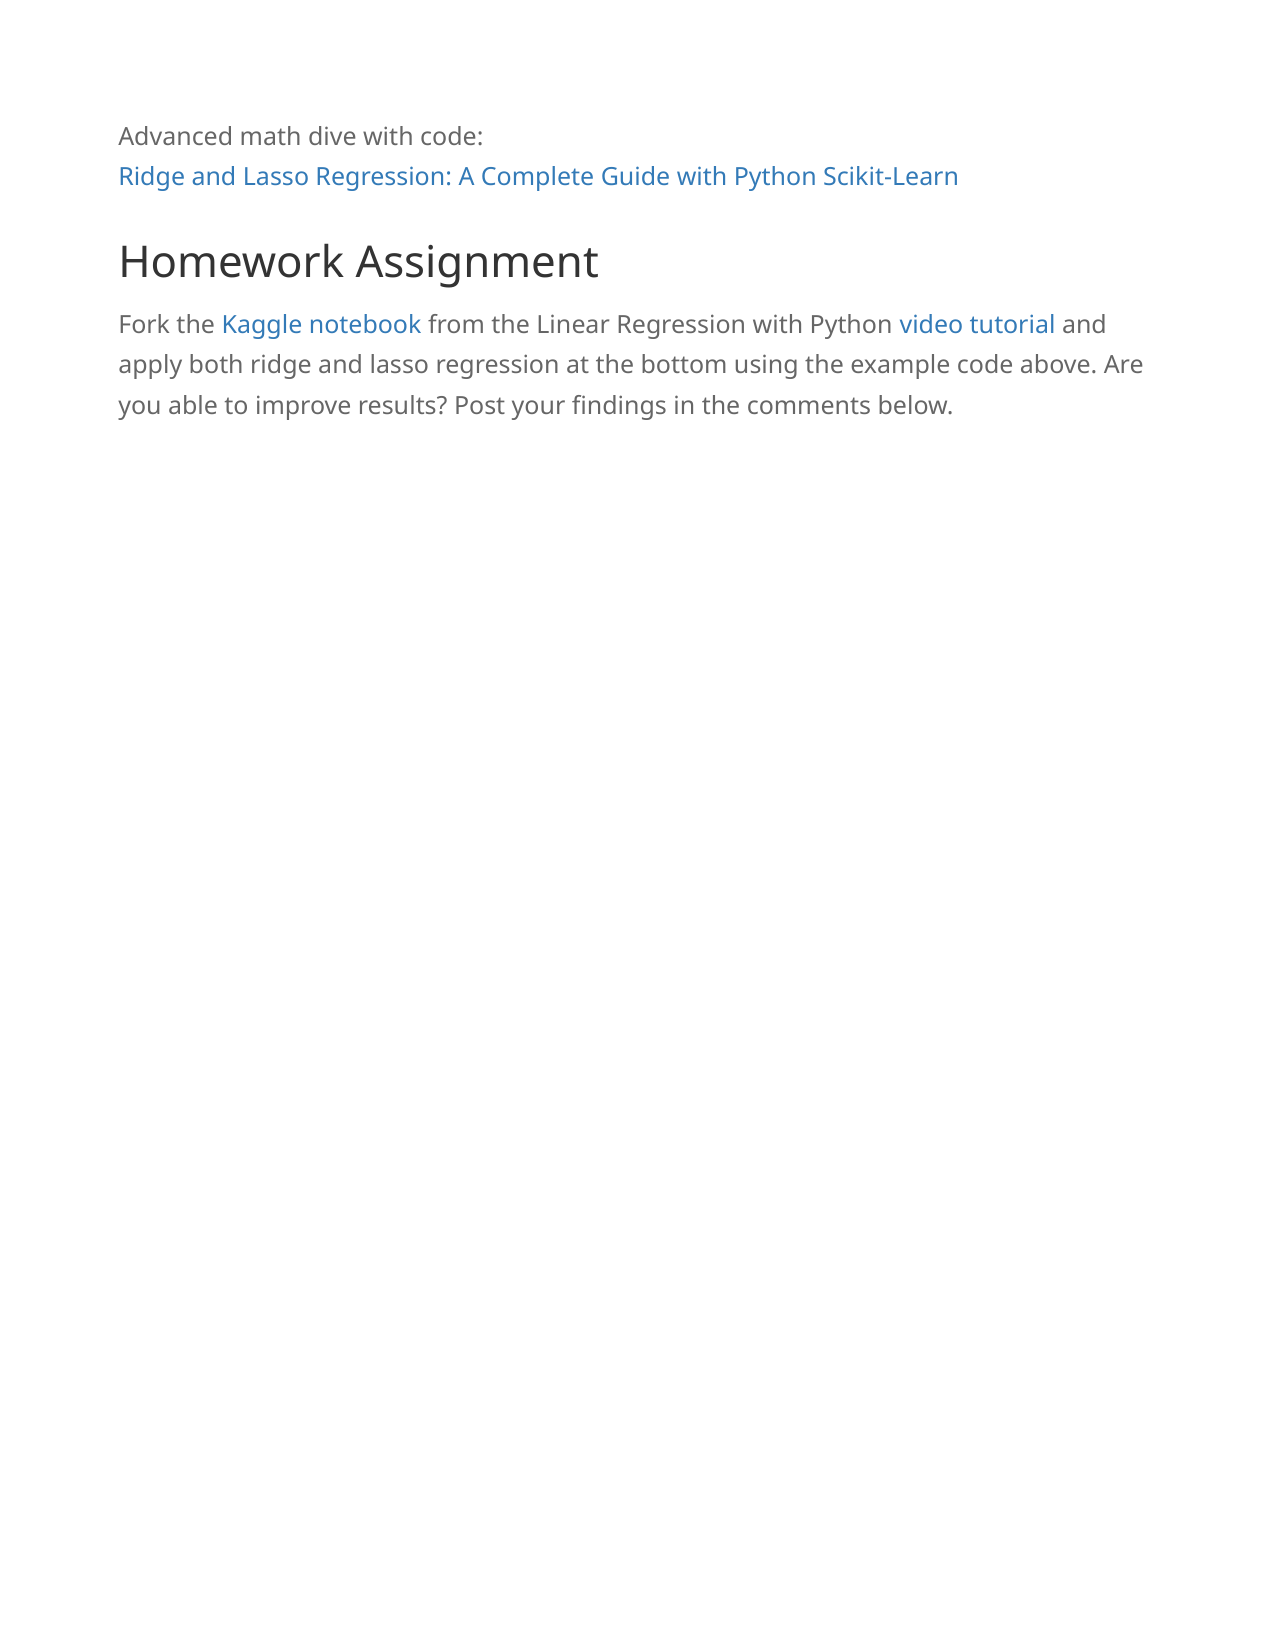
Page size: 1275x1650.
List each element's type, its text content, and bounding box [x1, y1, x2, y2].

subtitle Homework Assignment [118, 231, 1157, 291]
text Advanced math dive with code: Ridge and Lasso Regression: A Complete Guide with Python Scikit-Learn [118, 118, 1157, 193]
text Fork the Kaggle notebook from the Linear Regression with Python video tutorial and apply both ridge and lasso regression at the bottom using the example code above. Are you able to improve results? Post your findings in the comments below. [118, 306, 1157, 422]
